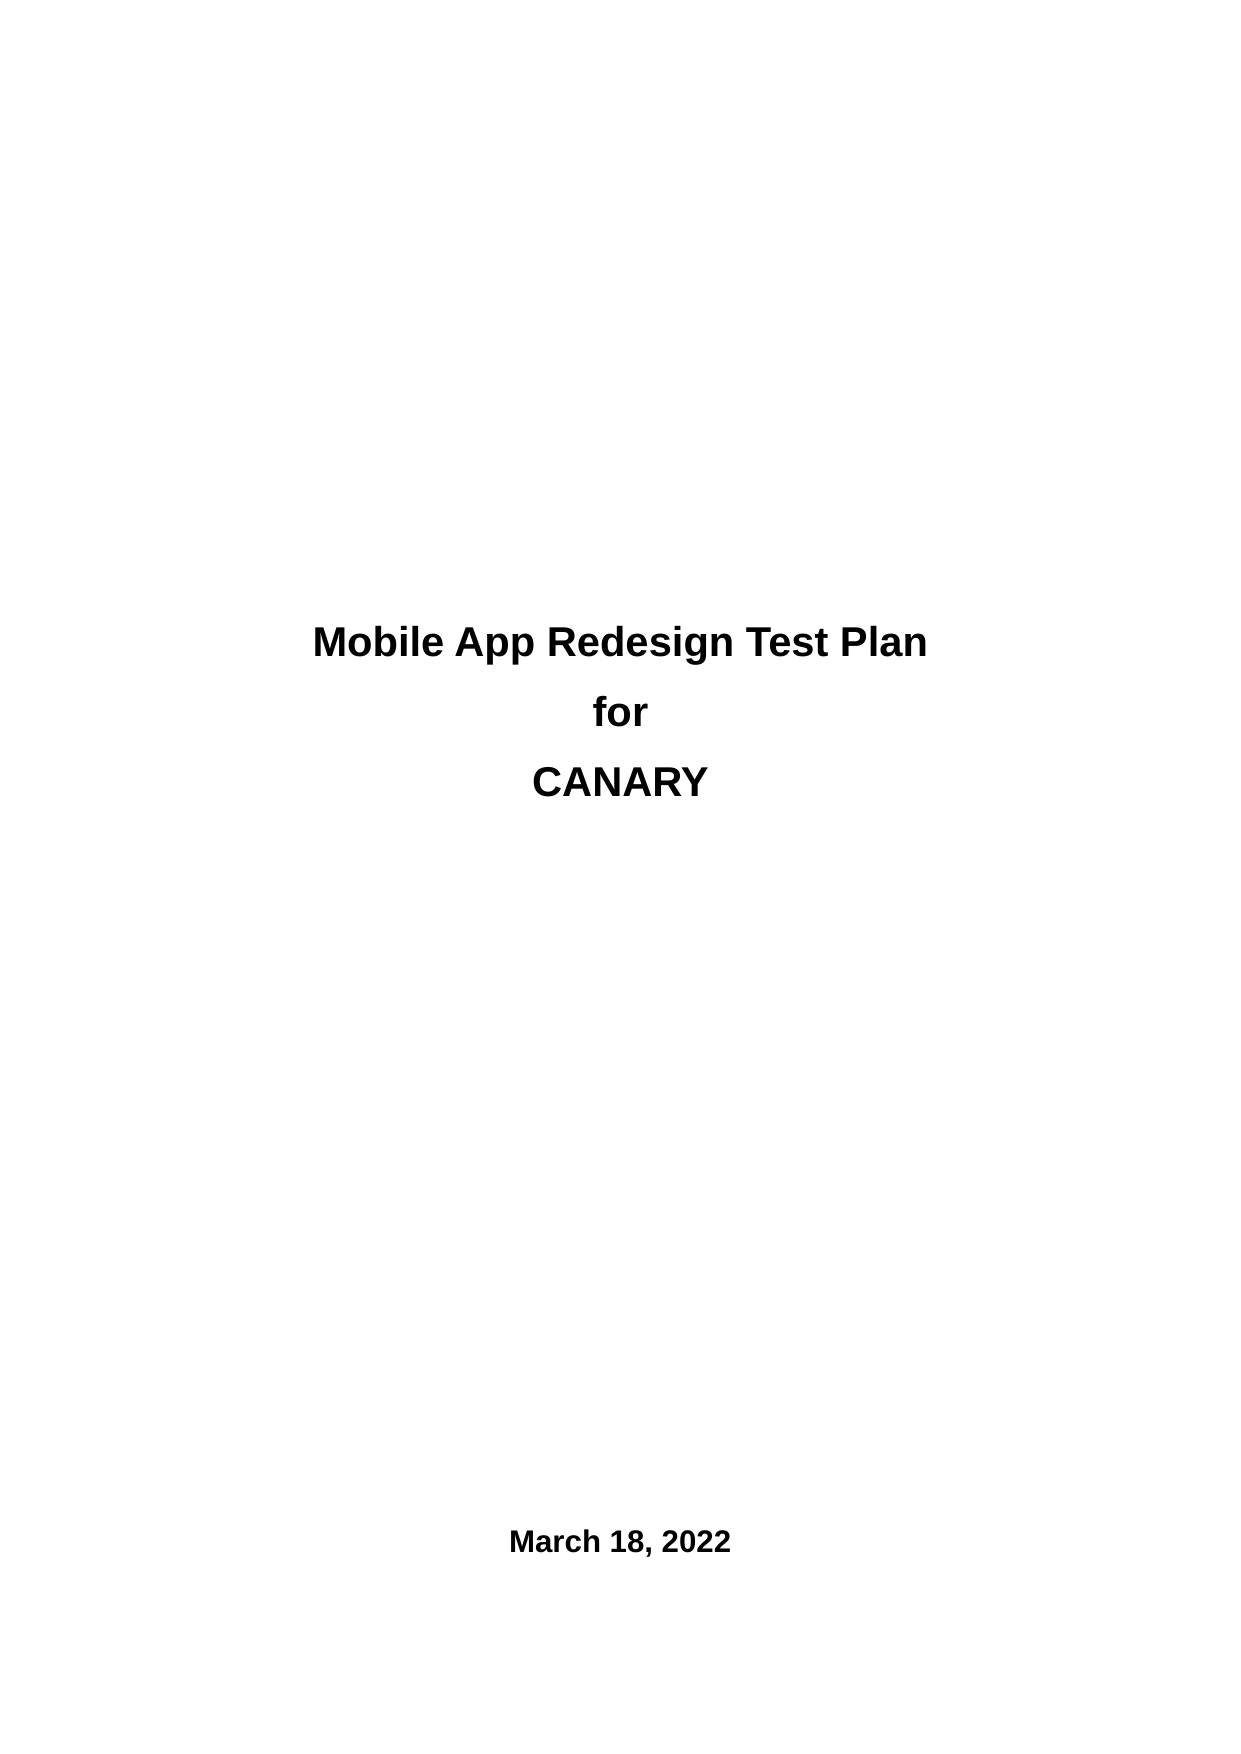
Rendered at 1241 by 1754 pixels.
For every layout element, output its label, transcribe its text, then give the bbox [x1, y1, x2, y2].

text for [118, 687, 1122, 735]
text March 18, 2022 [118, 1523, 1122, 1559]
text CANARY [118, 757, 1122, 805]
text Mobile App Redesign Test Plan [118, 617, 1122, 665]
